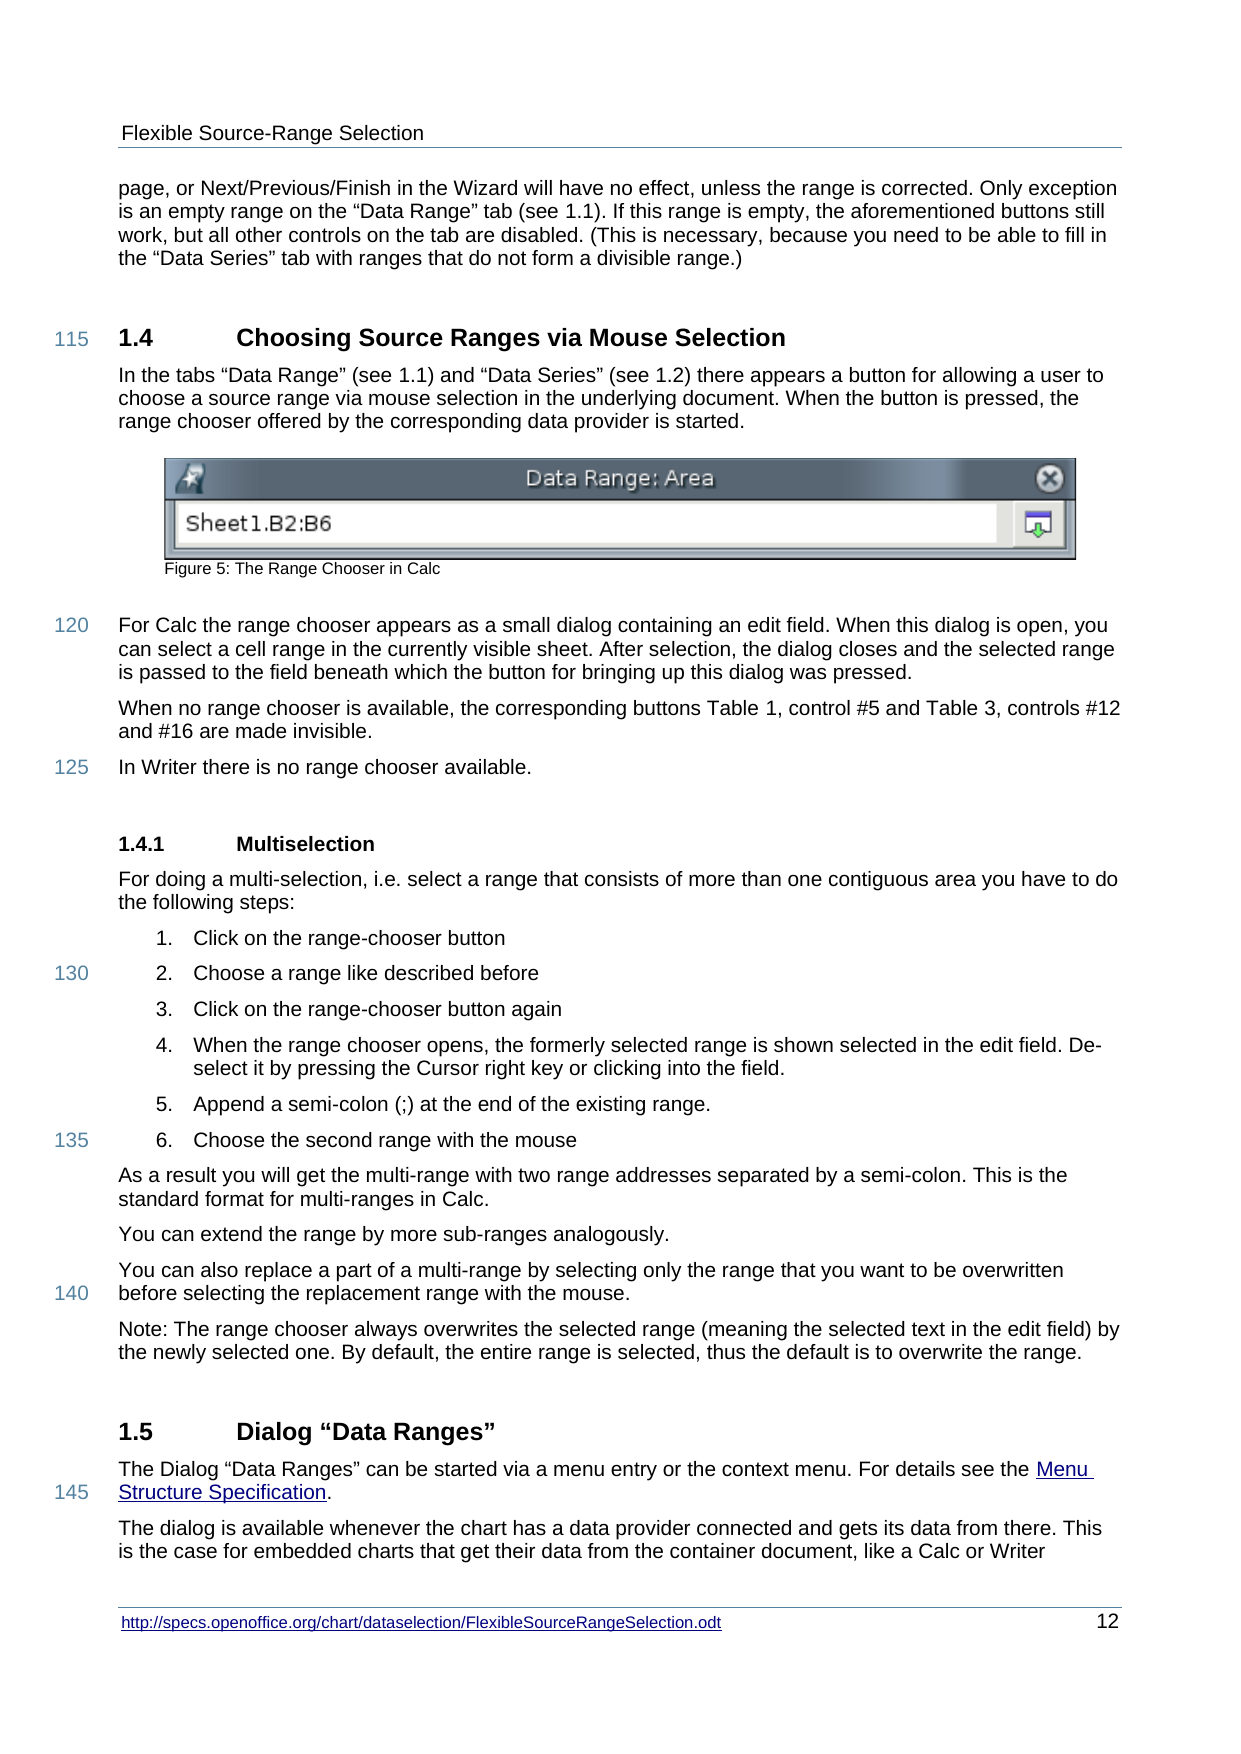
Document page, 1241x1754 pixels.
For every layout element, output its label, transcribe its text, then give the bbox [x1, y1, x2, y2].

text For Calc the range chooser appears as a small dialog containing an edit field. When this dialog is open, you can select a cell range in the currently visible sheet. After selection, the dialog closes and the selected range is passed to the field beneath which the button for bringing up this dialog was pressed. [118, 614, 1122, 684]
list Choose a range like described before [156, 962, 1122, 985]
list Click on the range-chooser button again [156, 998, 1122, 1021]
list Append a semi-colon (;) at the end of the existing range. [156, 1092, 1122, 1116]
list When the range chooser opens, the formerly selected range is shown selected in the edit field. De-select it by pressing the Cursor right key or clicking into the field. [156, 1033, 1122, 1080]
text The dialog is available whenever the chart has a data provider connected and gets its data from there. This is the case for embedded charts that get their data from the container document, like a Calc or Writer [118, 1516, 1122, 1563]
text Note: The range chooser always overwrites the selected range (meaning the selected text in the edit field) by the newly selected one. By default, the entire range is selected, thus the default is to overwrite the range. [118, 1317, 1122, 1364]
subtitle Multiselection [118, 832, 1122, 856]
text You can also replace a part of a multi-range by selecting only the range that you want to be overwritten before selecting the replacement range with the mouse. [118, 1258, 1122, 1305]
list Click on the range-chooser button [156, 926, 1122, 949]
subtitle Choosing Source Ranges via Mouse Selection [118, 323, 1122, 351]
text In the tabs “Data Range” (see 1.1) and “Data Series” (see 1.2) there appears a button for allowing a user to choose a source range via mouse selection in the underlying document. When the button is pressed, the range chooser offered by the corresponding data provider is started. [118, 363, 1122, 433]
picture [164, 458, 1077, 560]
text When no range chooser is available, the corresponding buttons Table 1, control #5 and Table 3, controls #12 and #16 are made invisible. [118, 696, 1122, 743]
text As a result you will get the multi-range with two range addresses separated by a semi-colon. This is the standard format for multi-ranges in Calc. [118, 1164, 1122, 1210]
list Choose the second range with the mouse [156, 1128, 1122, 1151]
text Figure 5: The Range Chooser in Calc [164, 560, 1076, 578]
text The Dialog “Data Ranges” can be started via a menu entry or the context menu. For details see the Menu Structure Specification. [118, 1457, 1122, 1504]
subtitle Dialog “Data Ranges” [118, 1418, 1122, 1446]
text In Writer there is no range chooser available. [118, 755, 1122, 778]
text page, or Next/Previous/Finish in the Wizard will have no effect, unless the range is corrected. Only exception is an empty range on the “Data Range” tab (see 1.1). If this range is empty, the aforementioned buttons still work, but all other controls on the tab are disabled. (This is necessary, because you need to be able to fill in the “Data Series” tab with ranges that do not form a divisible range.) [118, 177, 1122, 270]
text You can extend the range by more sub-ranges analogously. [118, 1223, 1122, 1246]
text For doing a multi-selection, i.e. select a range that consists of more than one contiguous area you have to do the following steps: [118, 867, 1122, 914]
